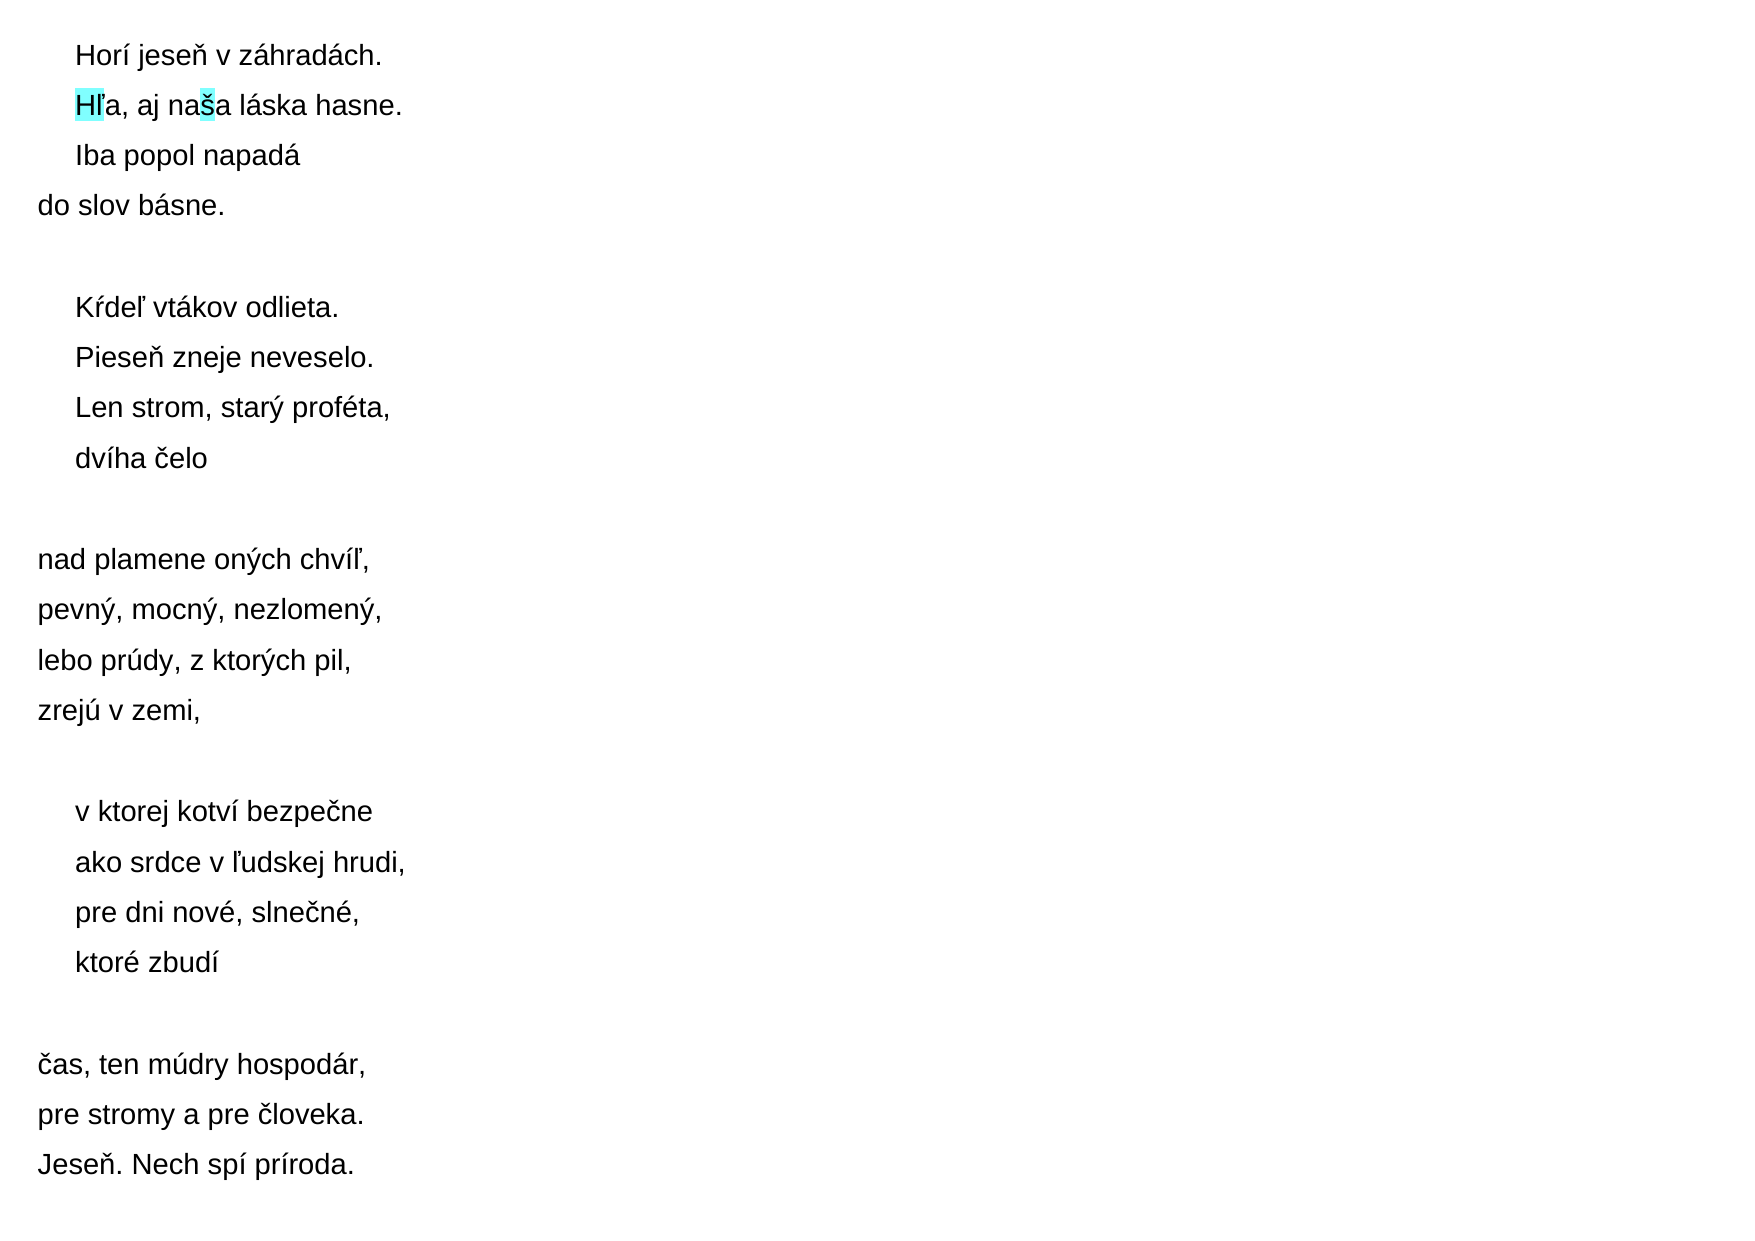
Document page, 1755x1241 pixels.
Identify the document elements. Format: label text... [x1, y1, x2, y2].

text lebo prúdy, z ktorých pil, [37, 643, 1148, 676]
text Horí jeseň v záhradách. [37, 37, 1148, 71]
text pre dni nové, slnečné, [37, 895, 1148, 928]
text Len strom, starý proféta, [37, 390, 1148, 424]
text ako srdce v ľudskej hrudi, [37, 845, 1148, 878]
text pevný, mocný, nezlomený, [37, 592, 1148, 626]
text pre stromy a pre človeka. [37, 1097, 1148, 1131]
text Iba popol napadá [37, 138, 1148, 172]
text do slov básne. [37, 188, 1148, 222]
text v ktorej kotví bezpečne [37, 794, 1148, 828]
text čas, ten múdry hospodár, [37, 1047, 1148, 1080]
text Pieseň zneje neveselo. [37, 340, 1148, 374]
text Jeseň. Nech spí príroda. [37, 1147, 1148, 1181]
text ktoré zbudí [37, 945, 1148, 979]
text dvíha čelo [37, 441, 1148, 474]
text zrejú v zemi, [37, 693, 1148, 727]
text Hľa, aj naša láska hasne. [37, 88, 1148, 121]
text Kŕdeľ vtákov odlieta. [37, 290, 1148, 323]
text nad plamene oných chvíľ, [37, 542, 1148, 576]
